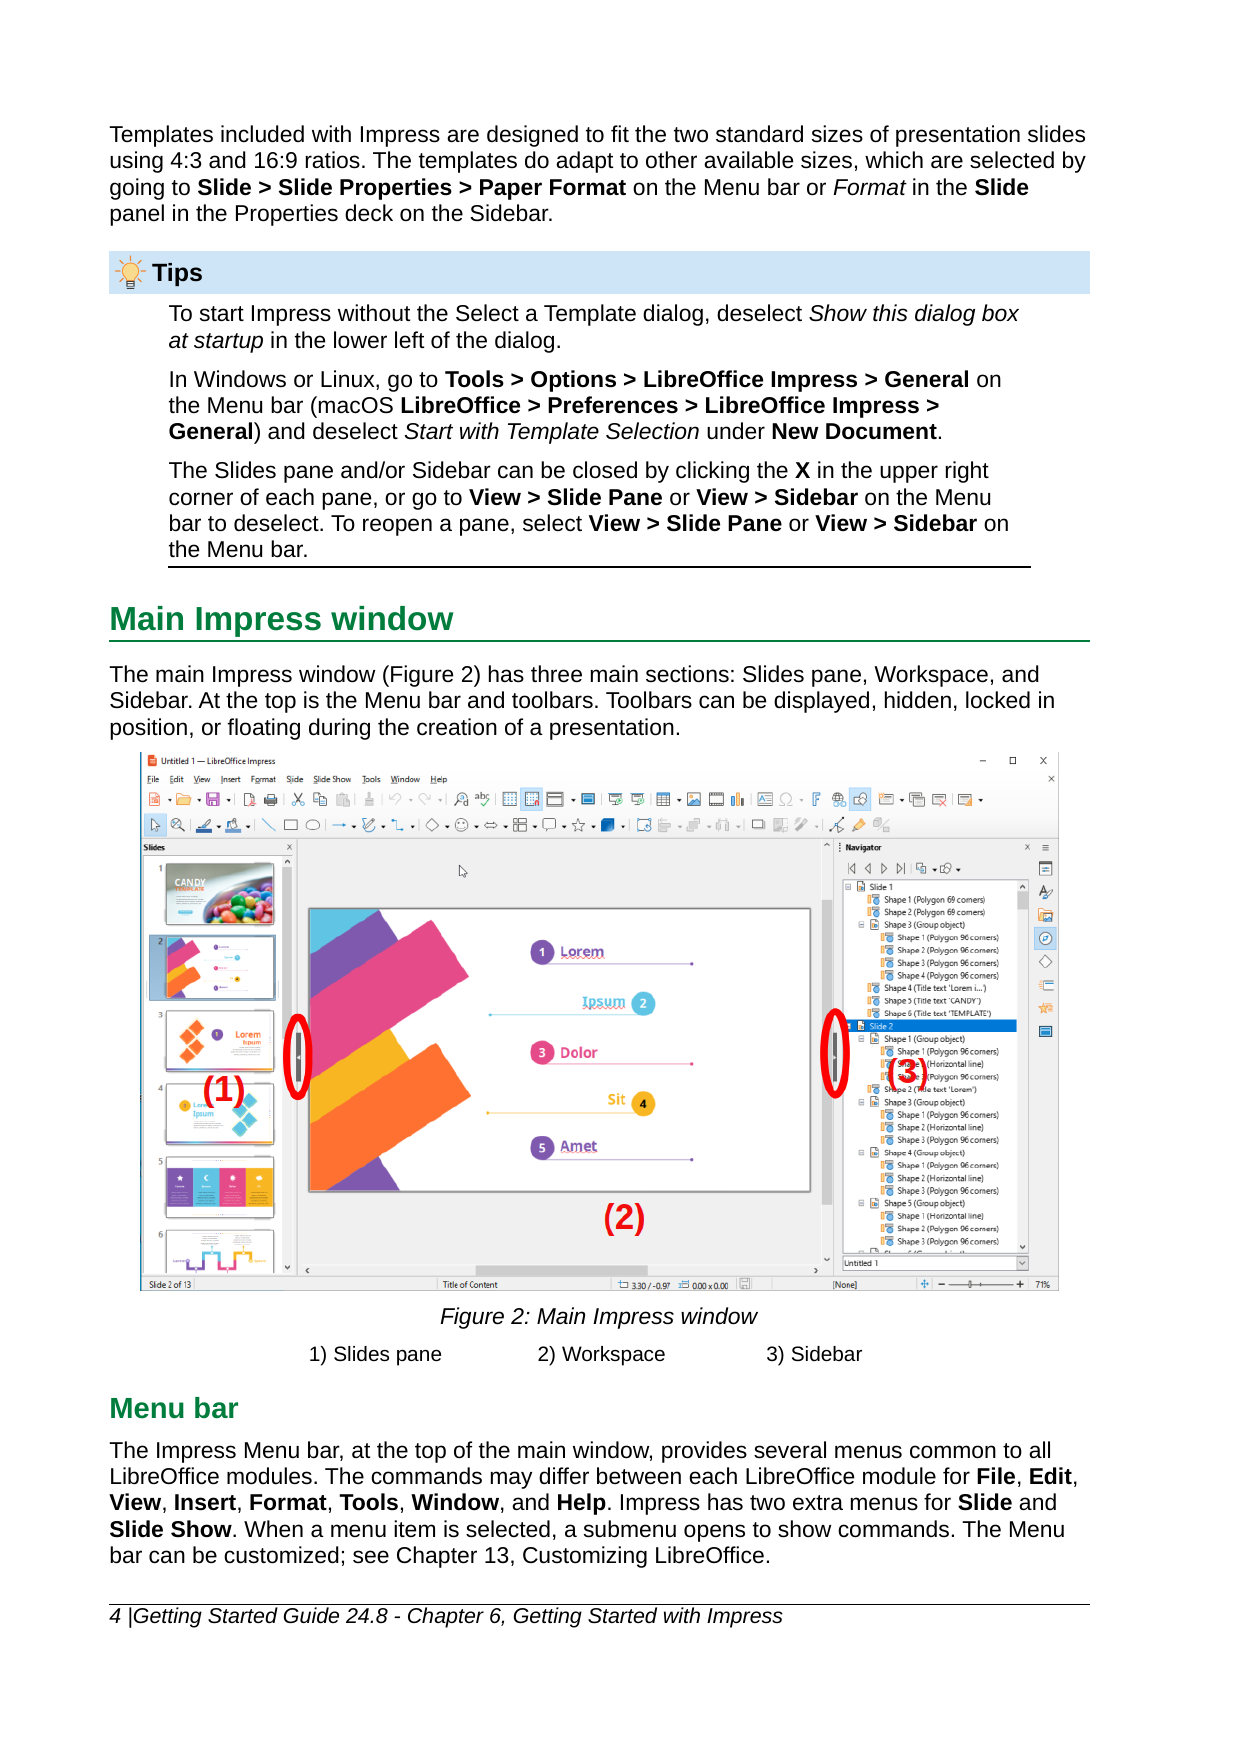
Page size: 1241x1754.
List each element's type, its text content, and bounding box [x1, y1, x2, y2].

subtitle Menu bar [109, 1391, 1090, 1424]
text To start Impress without the Select a Template dialog, deselect Show this dialog box at startup in the lower left of the dialog. [168, 300, 1031, 353]
table_header Workspace [485, 1342, 714, 1366]
text In Windows or Linux, go to Tools > Options > LibreOffice Impress > General on the Menu bar (macOS LibreOffice > Preferences > LibreOffice Impress > General) and deselect Start with Template Selection under New Document. [168, 366, 1031, 445]
subtitle Main Impress window [109, 599, 1090, 640]
picture [140, 752, 1059, 1291]
text Templates included with Impress are designed to fit the two standard sizes of presentation slides using 4:3 and 16:9 ratios. The templates do adapt to other available sizes, which are selected by going to Slide > Slide Properties > Paper Format on the Menu bar or Format in the Slide panel in the Properties deck on the Sidebar. [109, 121, 1090, 226]
text The Slides pane and/or Sidebar can be closed by clicking the X in the upper right corner of each pane, or go to View > Slide Pane or View > Sidebar on the Menu bar to deselect. To reopen a pane, select View > Slide Pane or View > Sidebar on the Menu bar. [168, 457, 1031, 566]
text The Impress Menu bar, at the top of the main window, provides several menus common to all LibreOffice modules. The commands may differ between each LibreOffice module for File, Edit, View, Insert, Format, Tools, Window, and Help. Impress has two extra menus for Slide and Slide Show. When a menu item is selected, a submenu opens to show commands. The Menu bar can be customized; see Chapter 13, Customizing LibreOffice. [109, 1437, 1090, 1568]
table_header Sidebar [714, 1342, 943, 1366]
table_header Slides pane [256, 1342, 485, 1366]
subtitle Tips [109, 251, 1090, 294]
text Figure 2: Main Impress window [140, 1303, 1059, 1329]
text The main Impress window (Figure 2) has three main sections: Slides pane, Workspace, and Sidebar. At the top is the Menu bar and toolbars. Toolbars can be displayed, hidden, locked in position, or floating during the creation of a presentation. [109, 661, 1090, 740]
